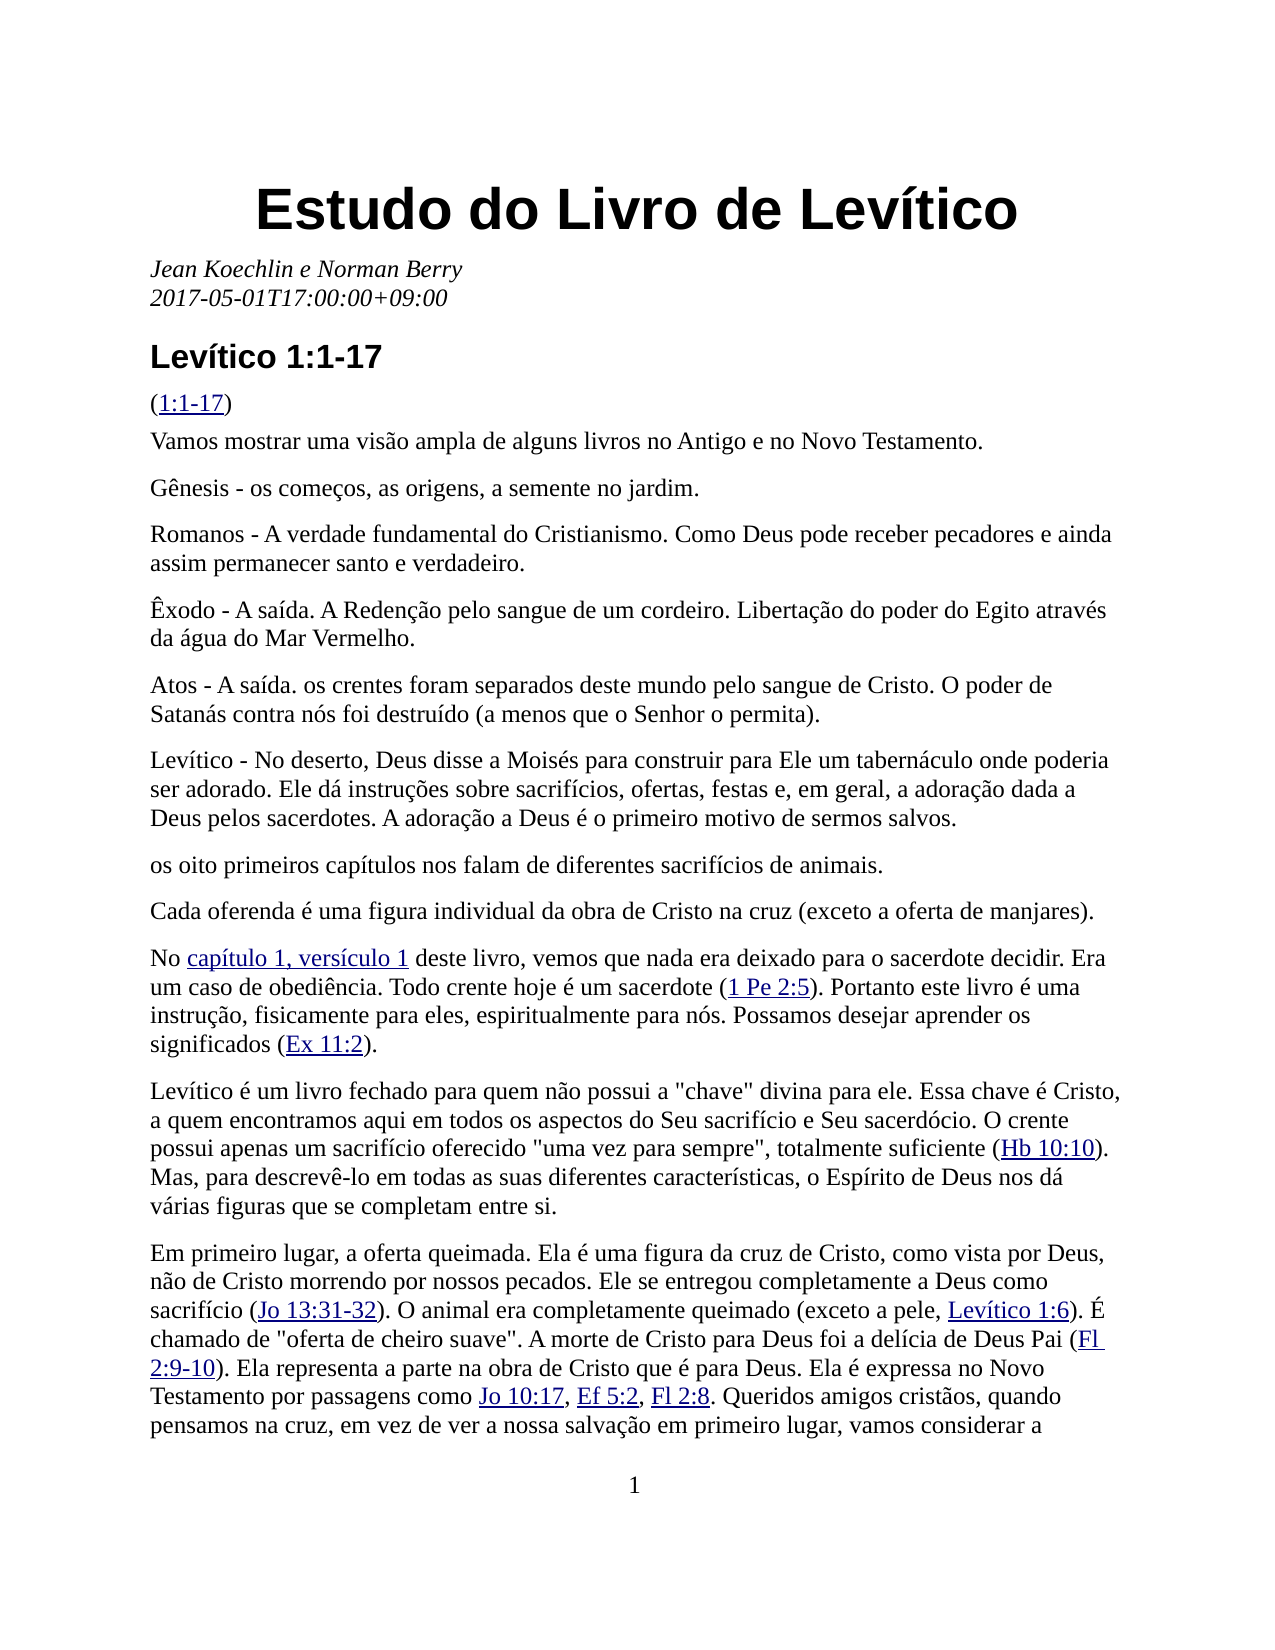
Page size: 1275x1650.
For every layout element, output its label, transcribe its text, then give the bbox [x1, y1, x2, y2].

subtitle Levítico 1:1-17 [150, 337, 1125, 376]
text Em primeiro lugar, a oferta queimada. Ela é uma figura da cruz de Cristo, como vista por Deus, não de Cristo morrendo por nossos pecados. Ele se entregou completamente a Deus como sacrifício (Jo 13:31-32). O animal era completamente queimado (exceto a pele, Levítico 1:6). É chamado de "oferta de cheiro suave". A morte de Cristo para Deus foi a delícia de Deus Pai (Fl 2:9-10). Ela representa a parte na obra de Cristo que é para Deus. Ela é expressa no Novo Testamento por passagens como Jo 10:17, Ef 5:2, Fl 2:8. Queridos amigos cristãos, quando pensamos na cruz, em vez de ver a nossa salvação em primeiro lugar, vamos considerar a [150, 1238, 1125, 1439]
text Levítico é um livro fechado para quem não possui a "chave" divina para ele. Essa chave é Cristo, a quem encontramos aqui em todos os aspectos do Seu sacrifício e Seu sacerdócio. O crente possui apenas um sacrifício oferecido "uma vez para sempre", totalmente suficiente (Hb 10:10). Mas, para descrevê-lo em todas as suas diferentes características, o Espírito de Deus nos dá várias figuras que se completam entre si. [150, 1076, 1125, 1220]
text (1:1-17) [150, 388, 1125, 417]
text Levítico - No deserto, Deus disse a Moisés para construir para Ele um tabernáculo onde poderia ser adorado. Ele dá instruções sobre sacrifícios, ofertas, festas e, em geral, a adoração dada a Deus pelos sacerdotes. A adoração a Deus é o primeiro motivo de sermos salvos. [150, 746, 1125, 832]
text Romanos - A verdade fundamental do Cristianismo. Como Deus pode receber pecadores e ainda assim permanecer santo e verdadeiro. [150, 519, 1125, 577]
text Vamos mostrar uma visão ampla de alguns livros no Antigo e no Novo Testamento. [150, 426, 1125, 455]
text 2017-05-01T17:00:00+09:00 [150, 283, 1125, 312]
text Atos - A saída. os crentes foram separados deste mundo pelo sangue de Cristo. O poder de Satanás contra nós foi destruído (a menos que o Senhor o permita). [150, 670, 1125, 728]
text Jean Koechlin e Norman Berry [150, 254, 1125, 283]
text Cada oferenda é uma figura individual da obra de Cristo na cruz (exceto a oferta de manjares). [150, 896, 1125, 925]
text Gênesis - os começos, as origens, a semente no jardim. [150, 473, 1125, 501]
title Estudo do Livro de Levítico [150, 175, 1125, 242]
text Êxodo - A saída. A Redenção pelo sangue de um cordeiro. Libertação do poder do Egito através da água do Mar Vermelho. [150, 595, 1125, 652]
text No capítulo 1, versículo 1 deste livro, vemos que nada era deixado para o sacerdote decidir. Era um caso de obediência. Todo crente hoje é um sacerdote (1 Pe 2:5). Portanto este livro é uma instrução, fisicamente para eles, espiritualmente para nós. Possamos desejar aprender os significados (Ex 11:2). [150, 943, 1125, 1058]
text os oito primeiros capítulos nos falam de diferentes sacrifícios de animais. [150, 850, 1125, 878]
